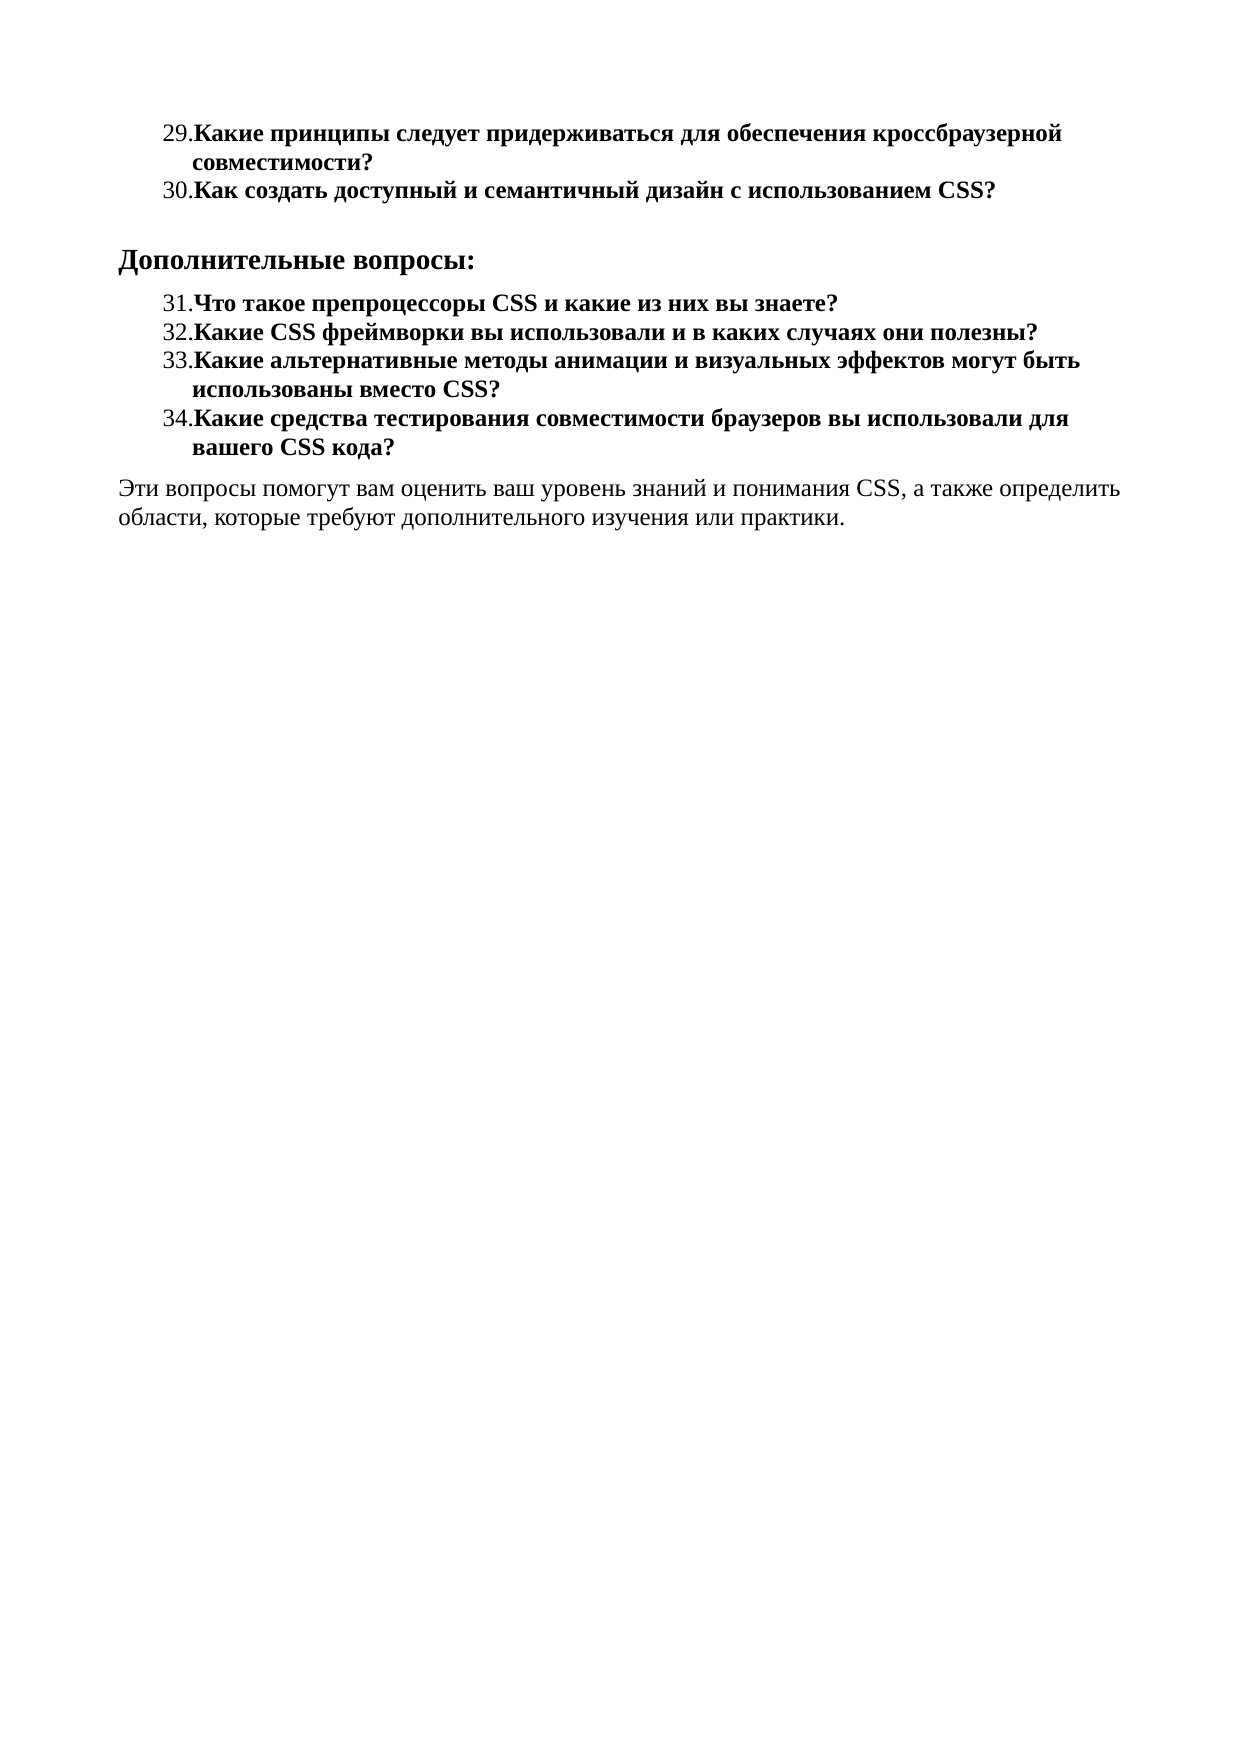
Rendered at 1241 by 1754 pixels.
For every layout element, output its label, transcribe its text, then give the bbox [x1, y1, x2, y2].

list Что такое препроцессоры CSS и какие из них вы знаете? [162, 288, 1122, 317]
list Как создать доступный и семантичный дизайн с использованием CSS? [162, 176, 1122, 204]
subtitle Дополнительные вопросы: [118, 242, 1122, 275]
list Какие принципы следует придерживаться для обеспечения кроссбраузерной совместимости? [162, 118, 1122, 176]
text Эти вопросы помогут вам оценить ваш уровень знаний и понимания CSS, а также определить области, которые требуют дополнительного изучения или практики. [118, 473, 1122, 530]
list Какие CSS фреймворки вы использовали и в каких случаях они полезны? [162, 317, 1122, 345]
list Какие альтернативные методы анимации и визуальных эффектов могут быть использованы вместо CSS? [162, 345, 1122, 403]
list Какие средства тестирования совместимости браузеров вы использовали для вашего CSS кода? [162, 403, 1122, 460]
